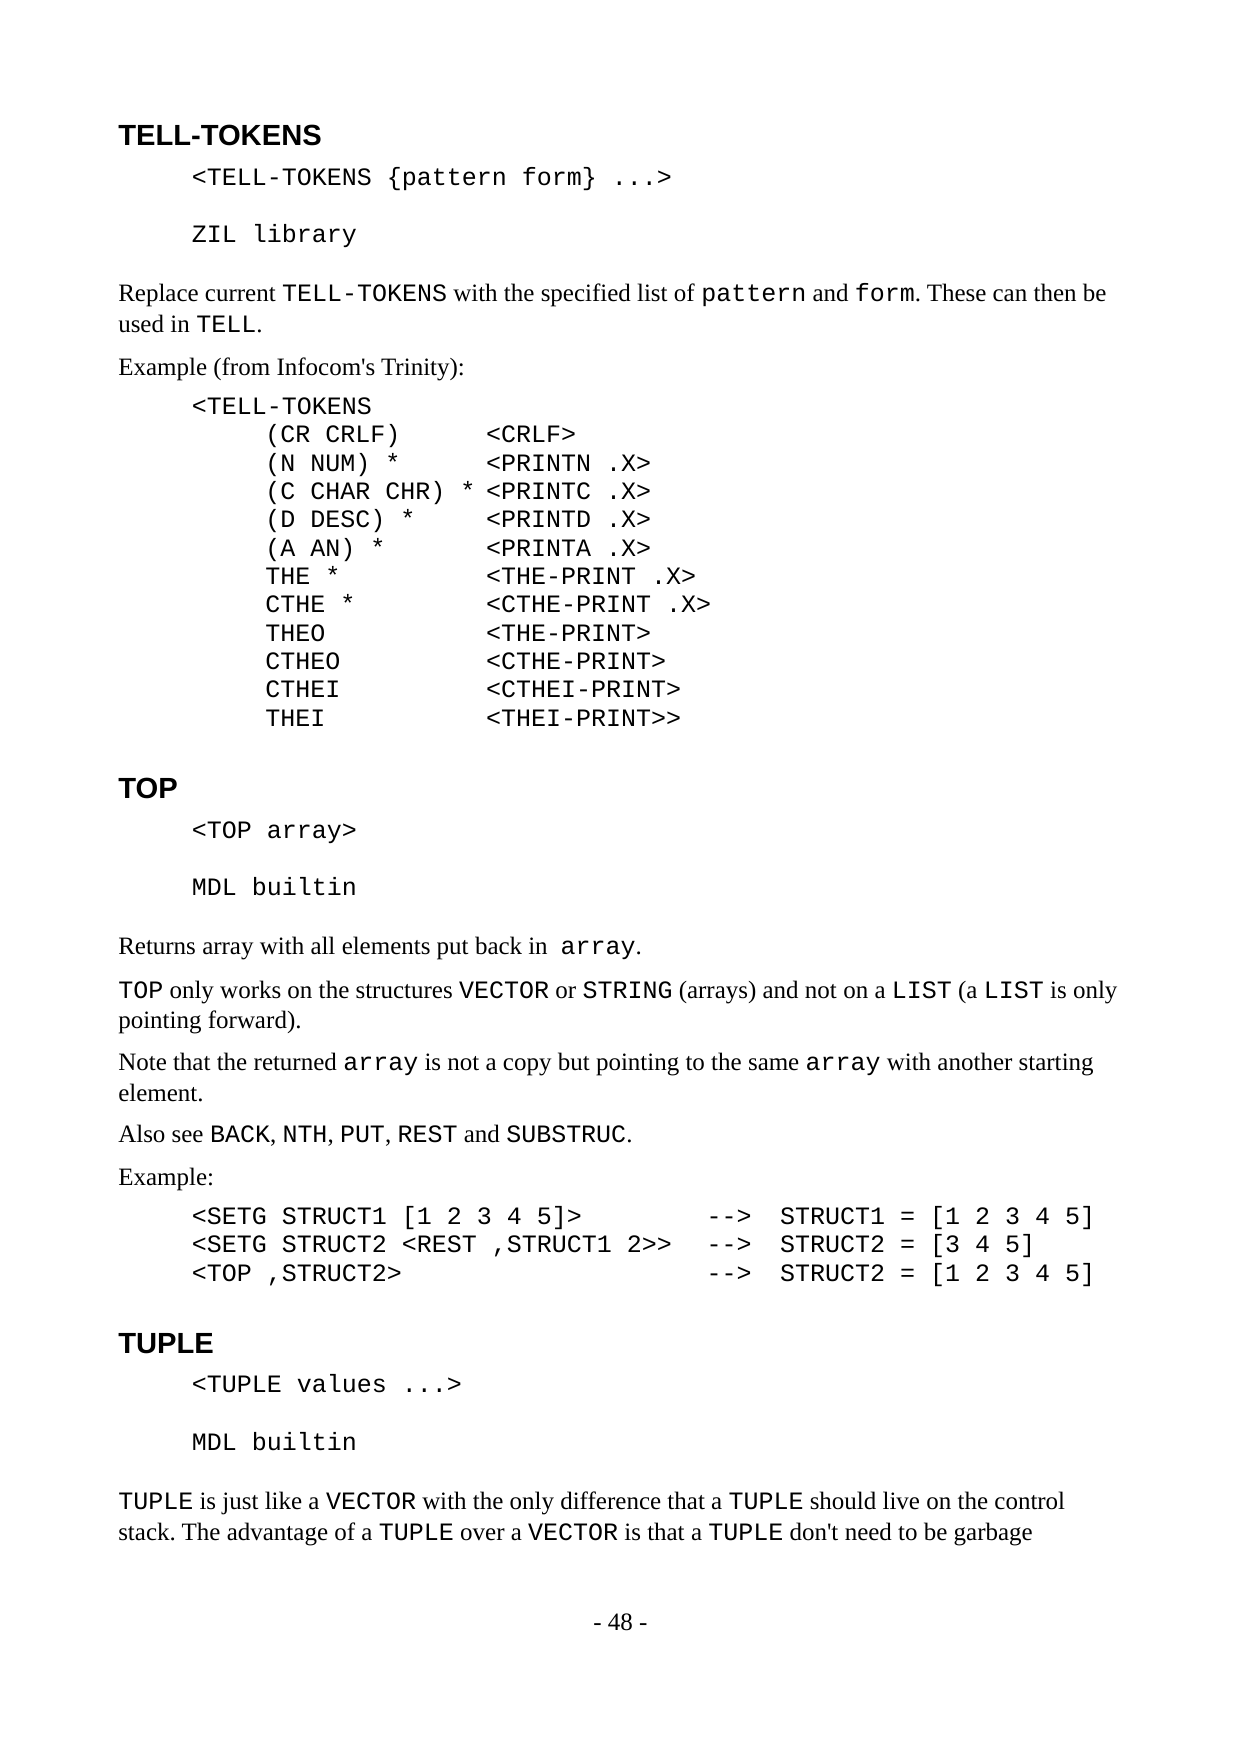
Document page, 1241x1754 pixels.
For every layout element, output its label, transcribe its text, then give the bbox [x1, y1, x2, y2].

text Returns array with all elements put back in array. [118, 931, 1122, 962]
subtitle TELL-TOKENS [118, 118, 1122, 152]
text Example: [118, 1162, 1122, 1191]
text <TOP array> [118, 817, 1122, 846]
text Replace current TELL-TOKENS with the specified list of pattern and form. These can then be used in TELL. [118, 278, 1122, 340]
text <TELL-TOKENS (CR CRLF) <CRLF> (N NUM) * <PRINTN .X> (C CHAR CHR) * <PRINTC .X> (D DESC) * <PRINTD .X> (A AN) * <PRINTA .X> THE * <THE-PRINT .X> CTHE * <CTHE-PRINT .X> THEO <THE-PRINT> CTHEO <CTHE-PRINT> CTHEI <CTHEI-PRINT> THEI <THEI-PRINT>> [192, 394, 1122, 734]
text <TUPLE values ...> [118, 1372, 1122, 1400]
text <TELL-TOKENS {pattern form} ...> [192, 164, 1122, 192]
subtitle TOP [118, 771, 1122, 805]
text ZIL library [192, 221, 1122, 249]
text Note that the returned array is not a copy but pointing to the same array with another starting element. [118, 1047, 1122, 1106]
text TOP only works on the structures VECTOR or STRING (arrays) and not on a LIST (a LIST is only pointing forward). [118, 975, 1122, 1034]
text Example (from Infocom's Trinity): [118, 352, 1122, 381]
text TUPLE is just like a VECTOR with the only difference that a TUPLE should live on the control stack. The advantage of a TUPLE over a VECTOR is that a TUPLE don't need to be garbage [118, 1486, 1122, 1548]
text Also see BACK, NTH, PUT, REST and SUBSTRUC. [118, 1119, 1122, 1150]
subtitle TUPLE [118, 1326, 1122, 1359]
text MDL builtin [118, 1429, 1122, 1457]
text <SETG STRUCT1 [1 2 3 4 5]> --> STRUCT1 = [1 2 3 4 5] <SETG STRUCT2 <REST ,STRUCT1 2>> --> STRUCT2 = [3 4 5] <TOP ,STRUCT2> --> STRUCT2 = [1 2 3 4 5] [118, 1203, 1122, 1288]
text MDL builtin [192, 874, 1122, 903]
